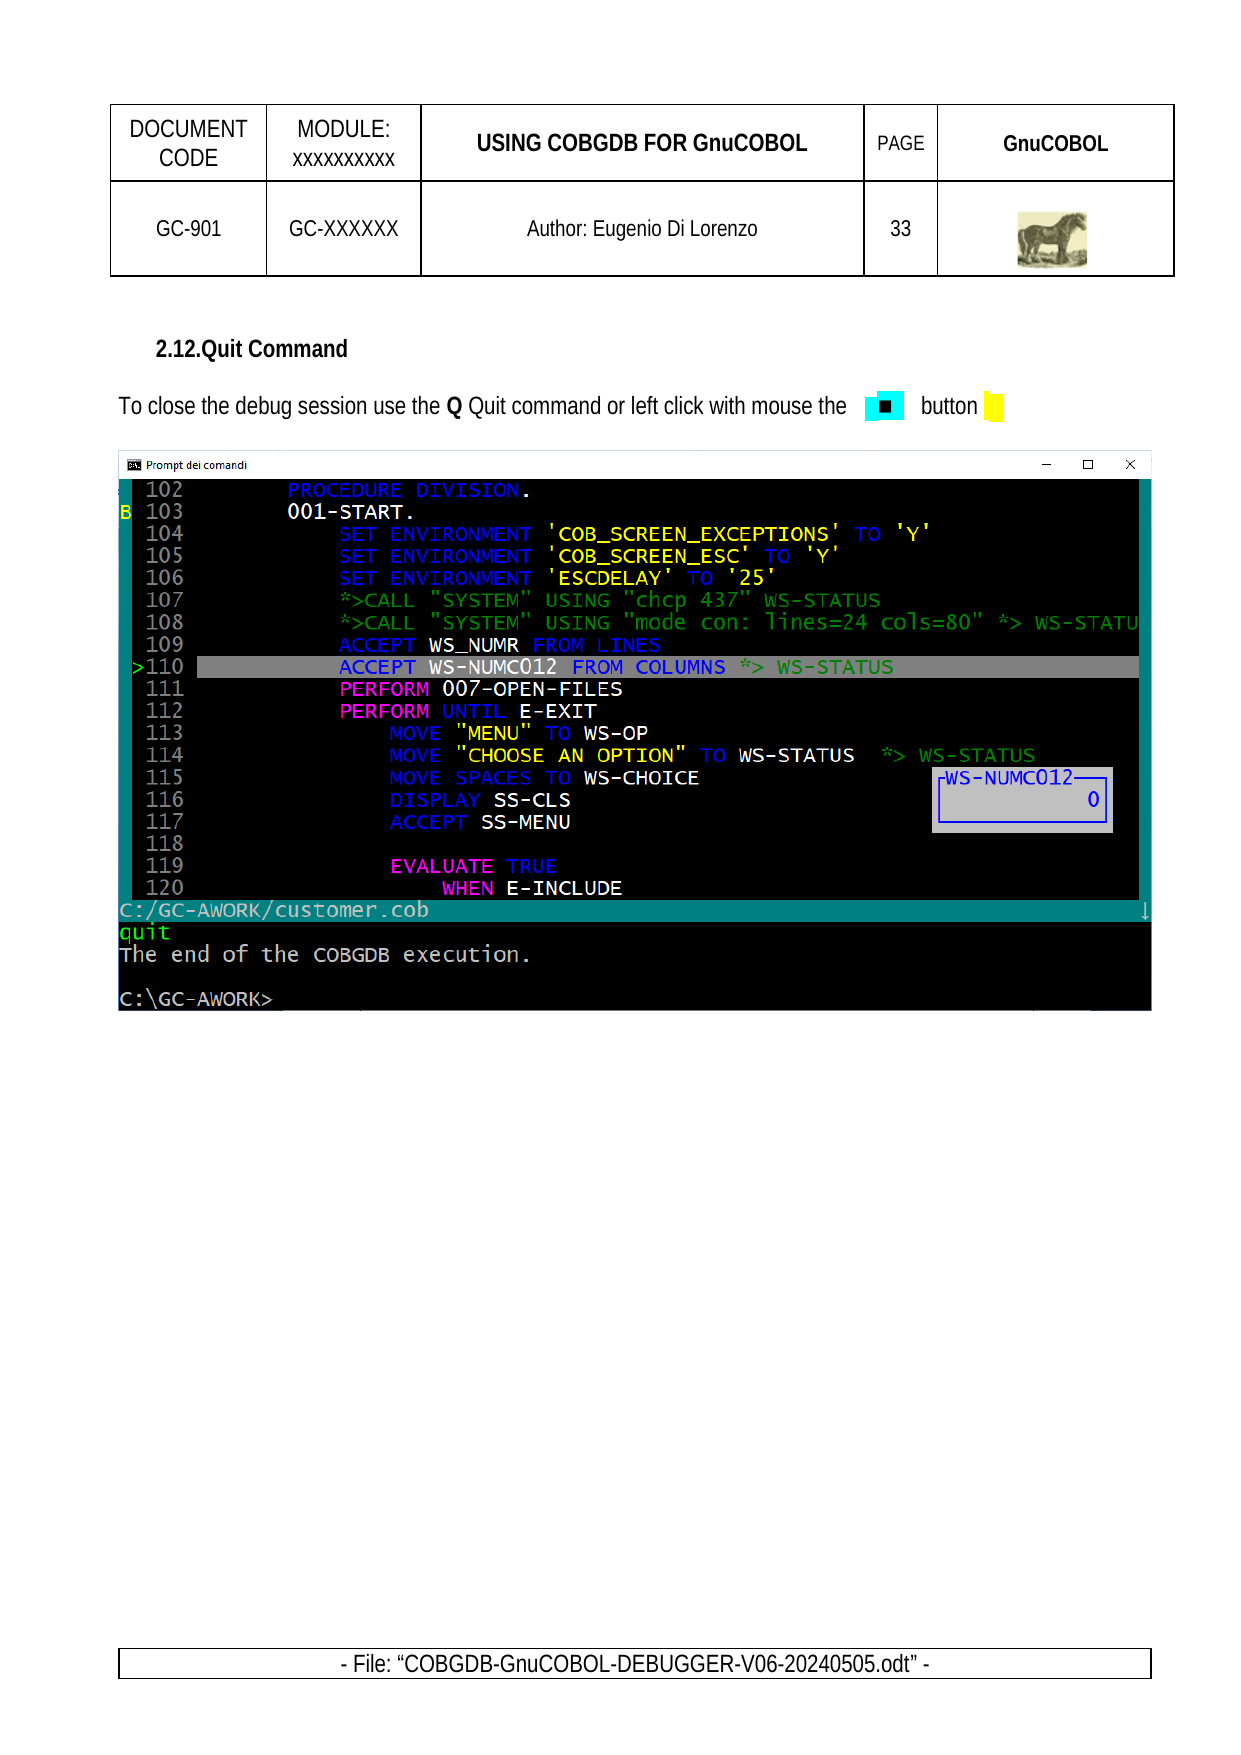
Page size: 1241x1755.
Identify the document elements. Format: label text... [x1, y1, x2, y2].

text To close the debug session use the Q Quit command or left click with mouse the ■ button [118, 391, 1152, 422]
subtitle Quit Command [156, 334, 1152, 362]
